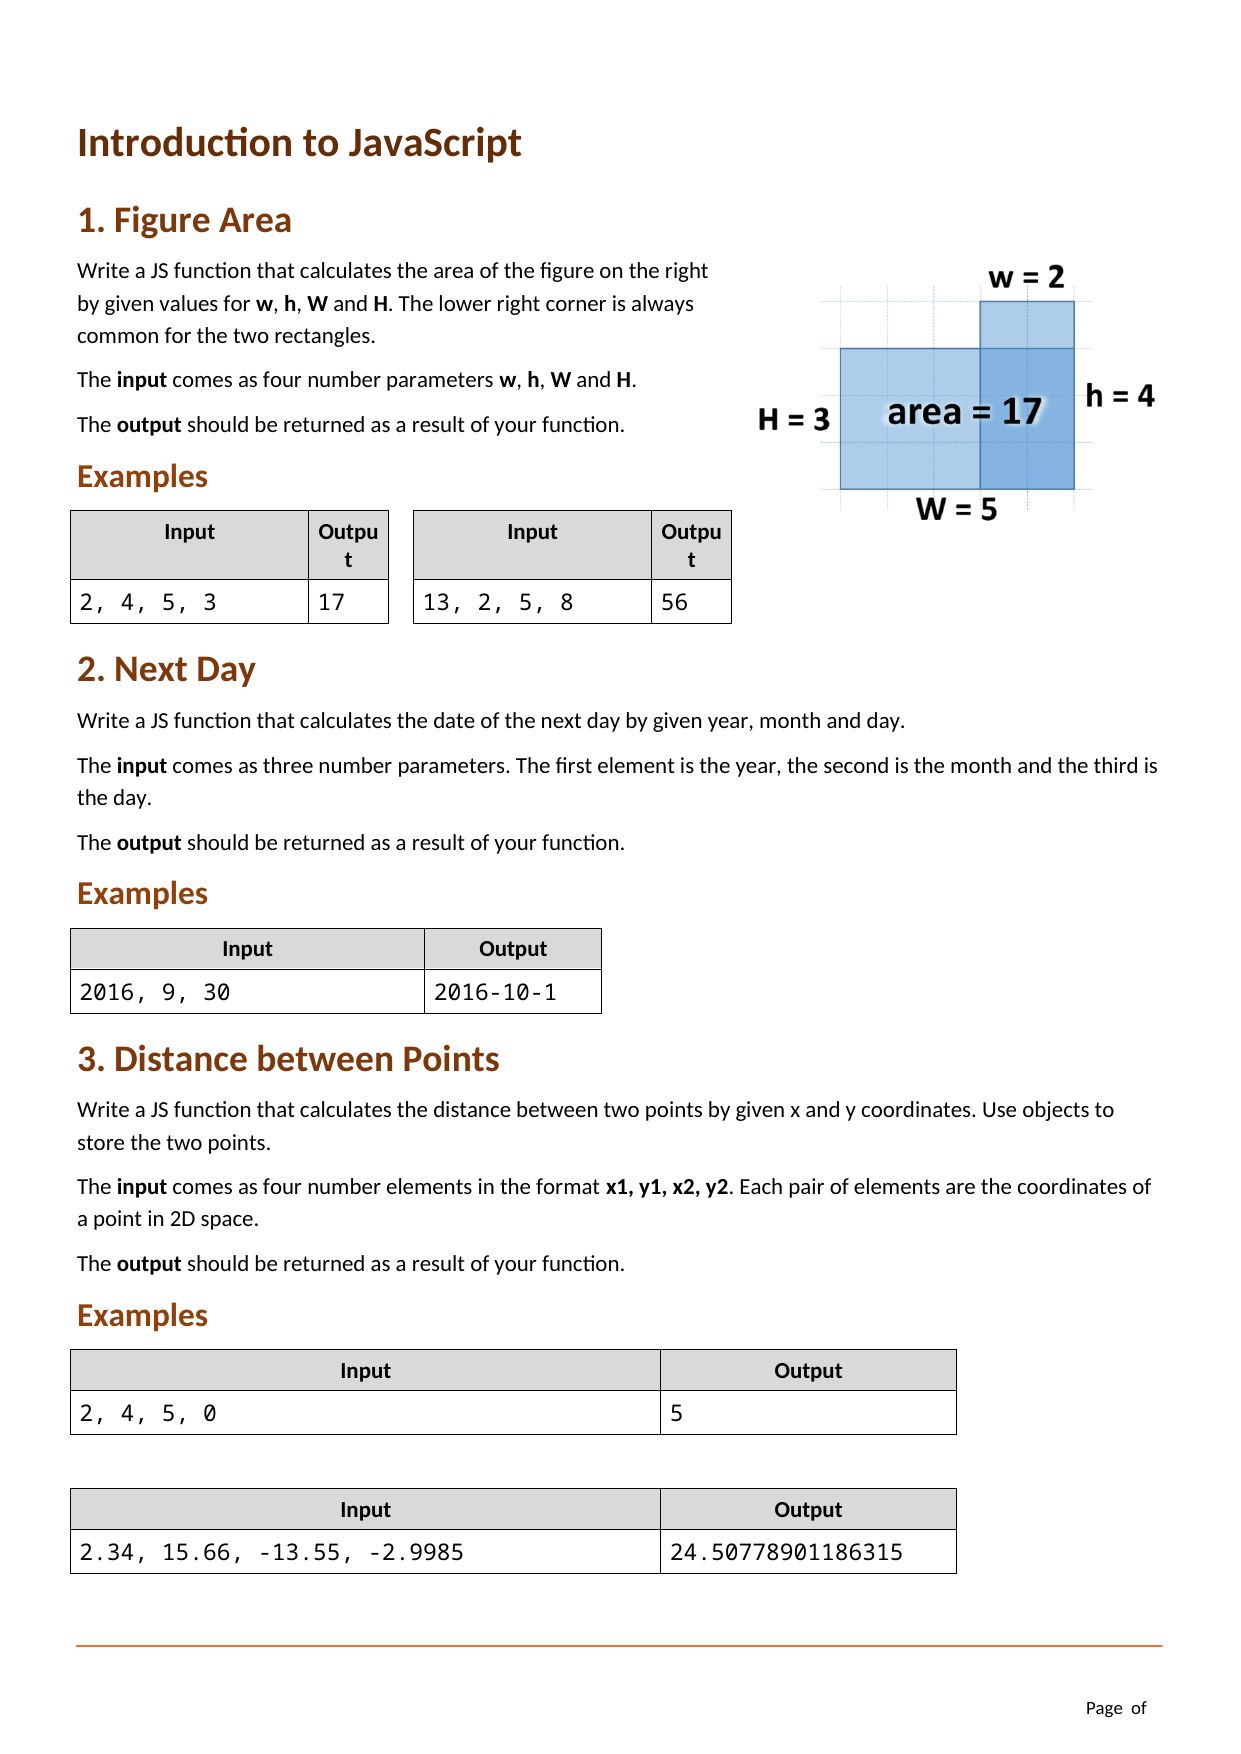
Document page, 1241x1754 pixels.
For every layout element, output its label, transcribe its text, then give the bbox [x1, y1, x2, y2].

table_cell 56 [652, 580, 731, 623]
subtitle Figure Area [77, 196, 1163, 241]
picture [750, 256, 1164, 530]
table_header Input [71, 511, 308, 579]
table_header Input [71, 1350, 660, 1390]
text Write a JS function that calculates the date of the next day by given year, month and day. [77, 706, 1163, 734]
subtitle Introduction to JavaScript [77, 116, 1163, 167]
table_cell 5 [661, 1391, 956, 1434]
table_header Output [309, 511, 388, 579]
text The output should be returned as a result of your function. [77, 1249, 1163, 1277]
table_cell 2016-10-1 [425, 970, 601, 1013]
table_cell [389, 579, 413, 623]
text Write a JS function that calculates the area of the figure on the right by given values for w, h, W and H. The lower right corner is always common for the two rectangles. [77, 257, 750, 349]
text The input comes as four number parameters w, h, W and H. [77, 366, 750, 394]
text The input comes as three number parameters. The first element is the year, the second is the month and the third is the day. [77, 751, 1163, 811]
subtitle Next Day [77, 645, 1163, 691]
table_header Input [414, 511, 651, 579]
table_header Output [652, 511, 731, 579]
table_header Input [71, 929, 424, 968]
table_header Output [661, 1489, 956, 1529]
subtitle Distance between Points [77, 1034, 1163, 1080]
table_cell 24.50778901186315 [661, 1530, 956, 1573]
table_cell 17 [309, 580, 388, 623]
text The output should be returned as a result of your function. [77, 410, 750, 438]
table_header Output [661, 1350, 956, 1390]
subtitle Examples [77, 455, 750, 496]
table_cell 2, 4, 5, 0 [71, 1391, 660, 1434]
text The input comes as four number elements in the format x1, y1, x2, y2. Each pair of elements are the coordinates of a point in 2D space. [77, 1172, 1163, 1233]
table_cell 13, 2, 5, 8 [414, 580, 651, 623]
subtitle Examples [77, 872, 1163, 913]
text Write a JS function that calculates the distance between two points by given x and y coordinates. Use objects to store the two points. [77, 1096, 1163, 1156]
text The output should be returned as a result of your function. [77, 828, 1163, 856]
table_header Output [425, 929, 601, 968]
table_cell 2, 4, 5, 3 [71, 580, 308, 623]
table_header [389, 510, 413, 579]
table_header Input [71, 1489, 660, 1529]
table_cell 2016, 9, 30 [71, 970, 424, 1013]
table_cell 2.34, 15.66, -13.55, -2.9985 [71, 1530, 660, 1573]
subtitle Examples [77, 1294, 1163, 1335]
